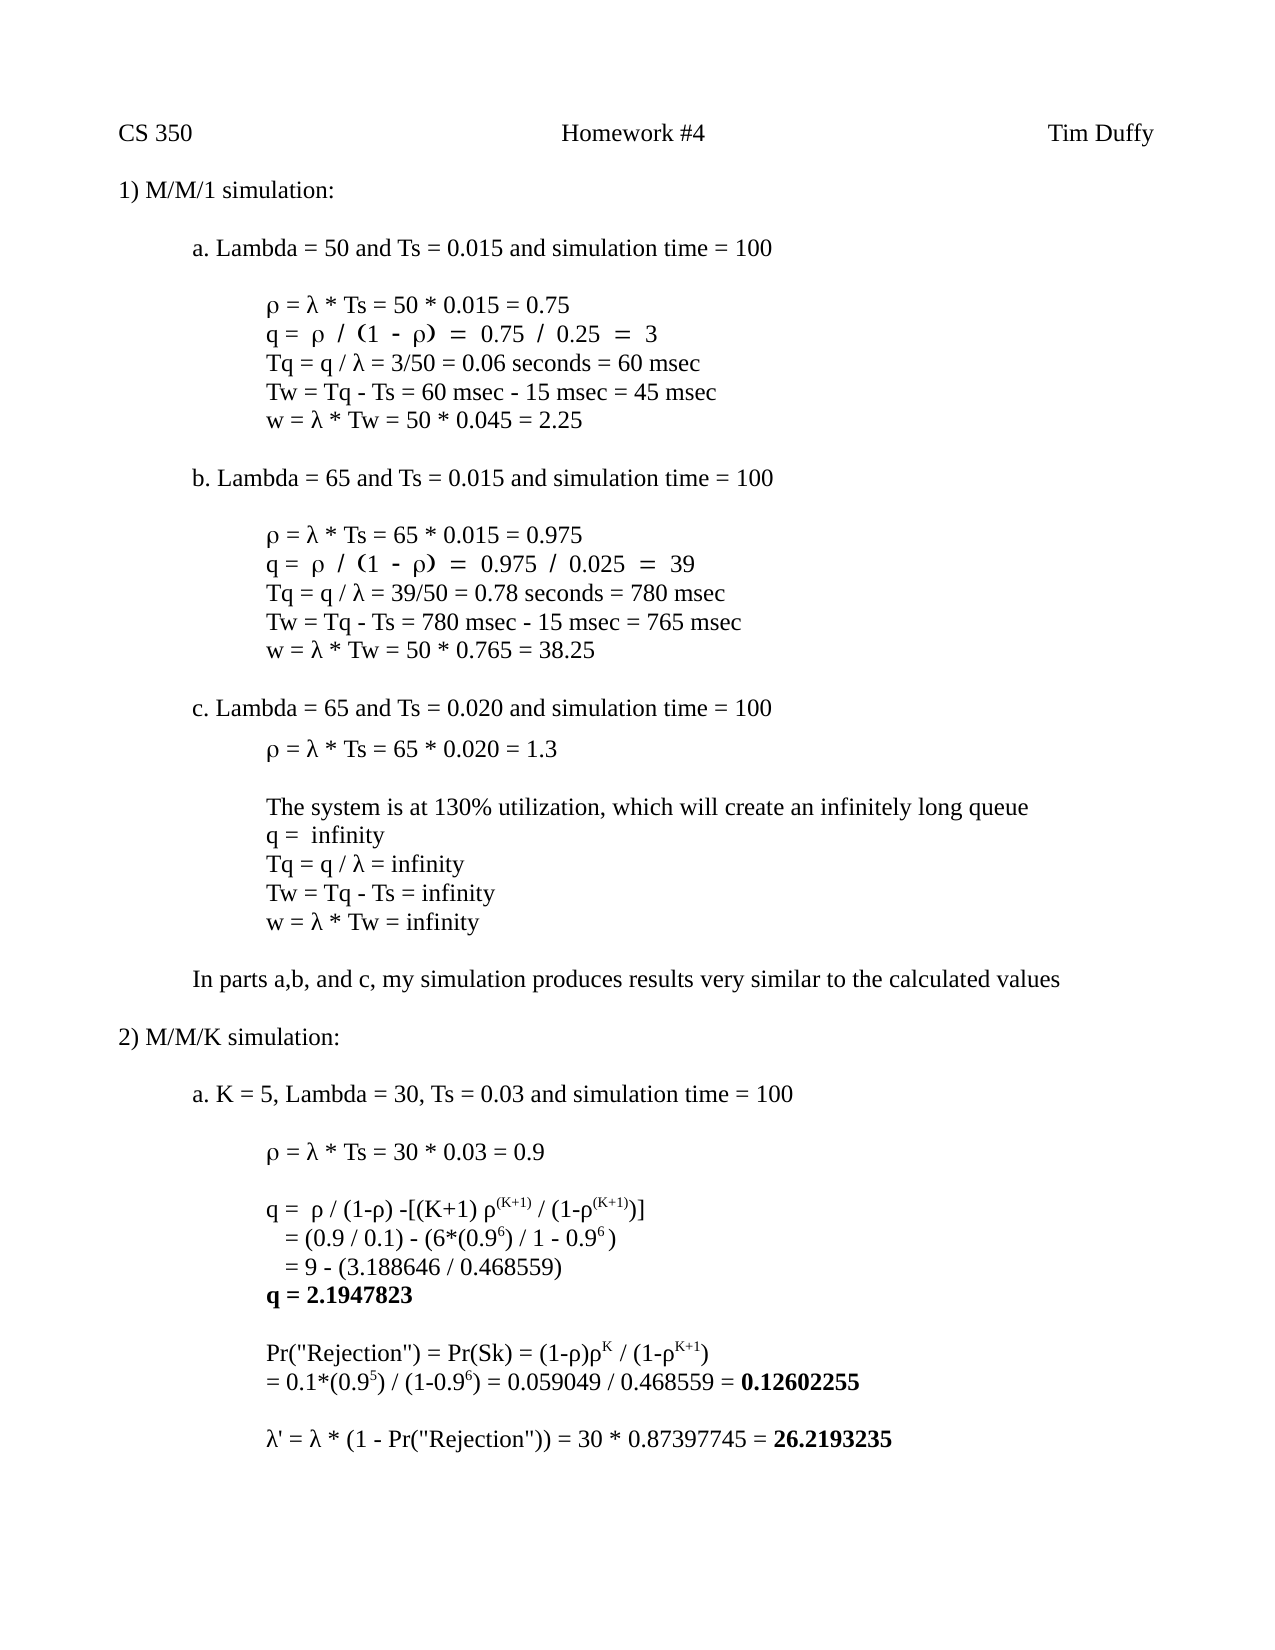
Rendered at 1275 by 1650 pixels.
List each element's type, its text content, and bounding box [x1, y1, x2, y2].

text λ' = λ * (1 - Pr("Rejection")) = 30 * 0.87397745 = 26.2193235 [118, 1424, 1157, 1453]
text Tw = Tq - Ts = 780 msec - 15 msec = 765 msec [118, 607, 1157, 636]
text w = λ * Tw = 50 * 0.765 = 38.25 [118, 636, 1157, 664]
text Pr("Rejection") = Pr(Sk) = (1-ρ)ρK / (1-ρK+1) [118, 1338, 1157, 1367]
text = (0.9 / 0.1) - (6*(0.96) / 1 - 0.96 ) [118, 1223, 1157, 1252]
list b. Lambda = 65 and Ts = 0.015 and simulation time = 100 [162, 463, 1157, 492]
text ρ = λ * Ts = 65 * 0.015 = 0.975 [118, 521, 1157, 549]
text w = λ * Tw = 50 * 0.045 = 2.25 [118, 406, 1157, 434]
text = 0.1*(0.95) / (1-0.96) = 0.059049 / 0.468559 = 0.12602255 [118, 1367, 1157, 1396]
text Tw = Tq - Ts = infinity [118, 878, 1157, 907]
text w = λ * Tw = infinity [118, 907, 1157, 936]
text q = 2.1947823 [118, 1281, 1157, 1309]
text q = ρ / (1 - ρ) = 0.75 / 0.25 = 3 [118, 319, 1157, 348]
text 1) M/M/1 simulation: [118, 176, 1157, 204]
text q = ρ / (1 - ρ) = 0.975 / 0.025 = 39 [118, 549, 1157, 578]
text Tw = Tq - Ts = 60 msec - 15 msec = 45 msec [118, 377, 1157, 406]
text q = infinity [118, 821, 1157, 849]
text ρ = λ * Ts = 50 * 0.015 = 0.75 [118, 291, 1157, 319]
text The system is at 130% utilization, which will create an infinitely long queue [118, 792, 1157, 821]
list c. Lambda = 65 and Ts = 0.020 and simulation time = 100 [162, 693, 1157, 722]
text ρ = λ * Ts = 65 * 0.020 = 1.3 [118, 734, 1157, 763]
text CS 350 Homework #4 Tim Duffy [118, 118, 1157, 147]
text Tq = q / λ = 3/50 = 0.06 seconds = 60 msec [118, 348, 1157, 377]
text q = ρ / (1-ρ) -[(K+1) ρ(K+1) / (1-ρ(K+1))] [118, 1194, 1157, 1223]
text In parts a,b, and c, my simulation produces results very similar to the calculated values [118, 964, 1157, 993]
text ρ = λ * Ts = 30 * 0.03 = 0.9 [118, 1137, 1157, 1166]
text = 9 - (3.188646 / 0.468559) [118, 1252, 1157, 1281]
text 2) M/M/K simulation: [118, 1022, 1157, 1051]
text a. Lambda = 50 and Ts = 0.015 and simulation time = 100 [118, 233, 1157, 262]
text Tq = q / λ = 39/50 = 0.78 seconds = 780 msec [118, 578, 1157, 607]
text Tq = q / λ = infinity [118, 849, 1157, 878]
text a. K = 5, Lambda = 30, Ts = 0.03 and simulation time = 100 [118, 1079, 1157, 1108]
